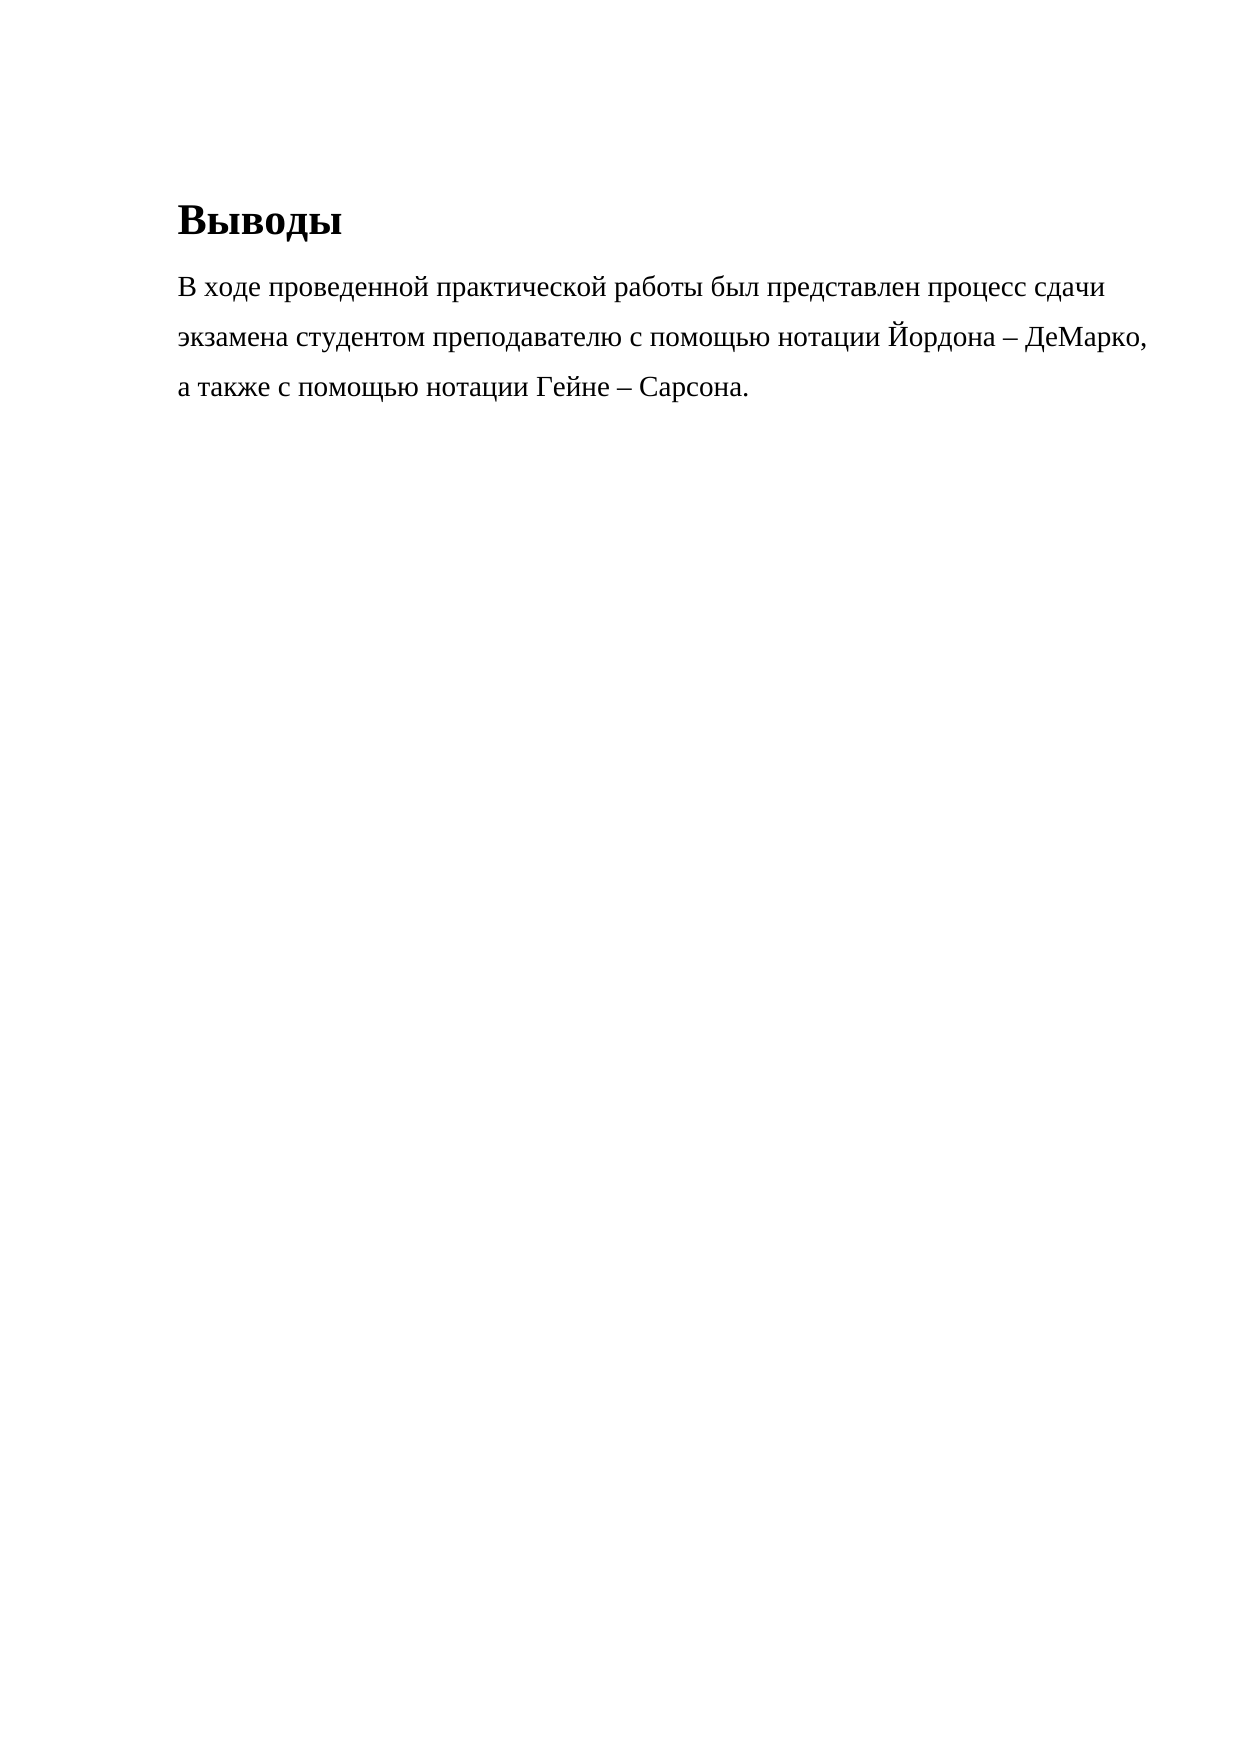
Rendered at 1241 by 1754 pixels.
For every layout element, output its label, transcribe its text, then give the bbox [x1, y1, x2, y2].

text Выводы [177, 193, 1152, 244]
text В ходе проведенной практической работы был представлен процесс сдачи экзамена студентом преподавателю с помощью нотации Йордона – ДеМарко, а также с помощью нотации Гейне – Сарсона. [177, 269, 1152, 403]
